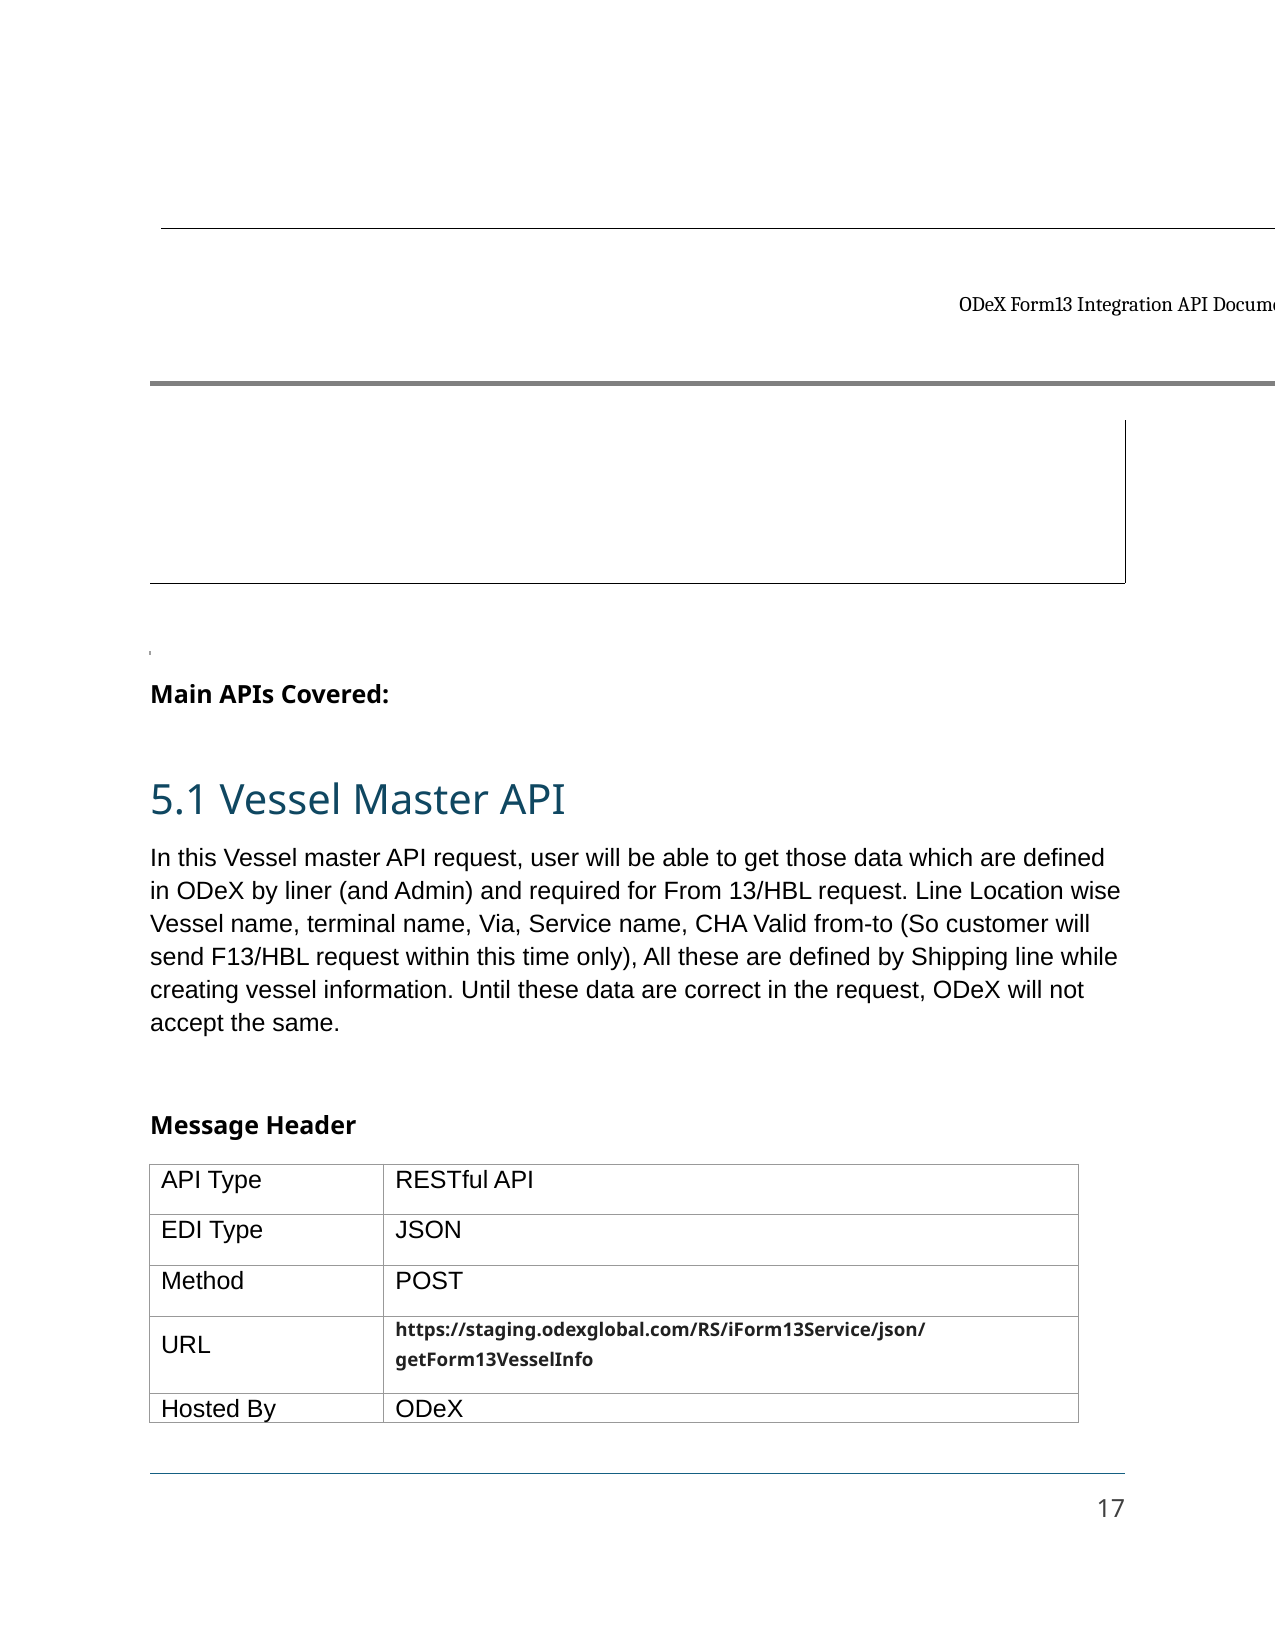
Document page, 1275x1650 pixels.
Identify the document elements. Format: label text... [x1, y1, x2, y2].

table_cell Hosted By [150, 1394, 383, 1422]
table_cell Method [150, 1266, 383, 1316]
table_cell EDI Type [150, 1215, 383, 1265]
text In this Vessel master API request, user will be able to get those data which are defined in ODeX by liner (and Admin) and required for From 13/HBL request. Line Location wise Vessel name, terminal name, Via, Service name, CHA Valid from-to (So customer will send F13/HBL request within this time only), All these are defined by Shipping line while creating vessel information. Until these data are correct in the request, ODeX will not accept the same. [150, 843, 1125, 1037]
text Main APIs Covered: [150, 676, 1125, 710]
text Message Header [150, 1108, 1125, 1142]
table_cell https://staging.odexglobal.com/RS/iForm13Service/json/getForm13VesselInfo [384, 1317, 1078, 1392]
table_cell POST [384, 1266, 1078, 1316]
table_header RESTful API [384, 1165, 1078, 1214]
table_cell URL [150, 1317, 383, 1392]
table_header API Type [150, 1165, 383, 1214]
subtitle 5.1 Vessel Master API [150, 770, 1125, 826]
table_cell ODeX [384, 1394, 1078, 1422]
table_cell JSON [384, 1215, 1078, 1265]
